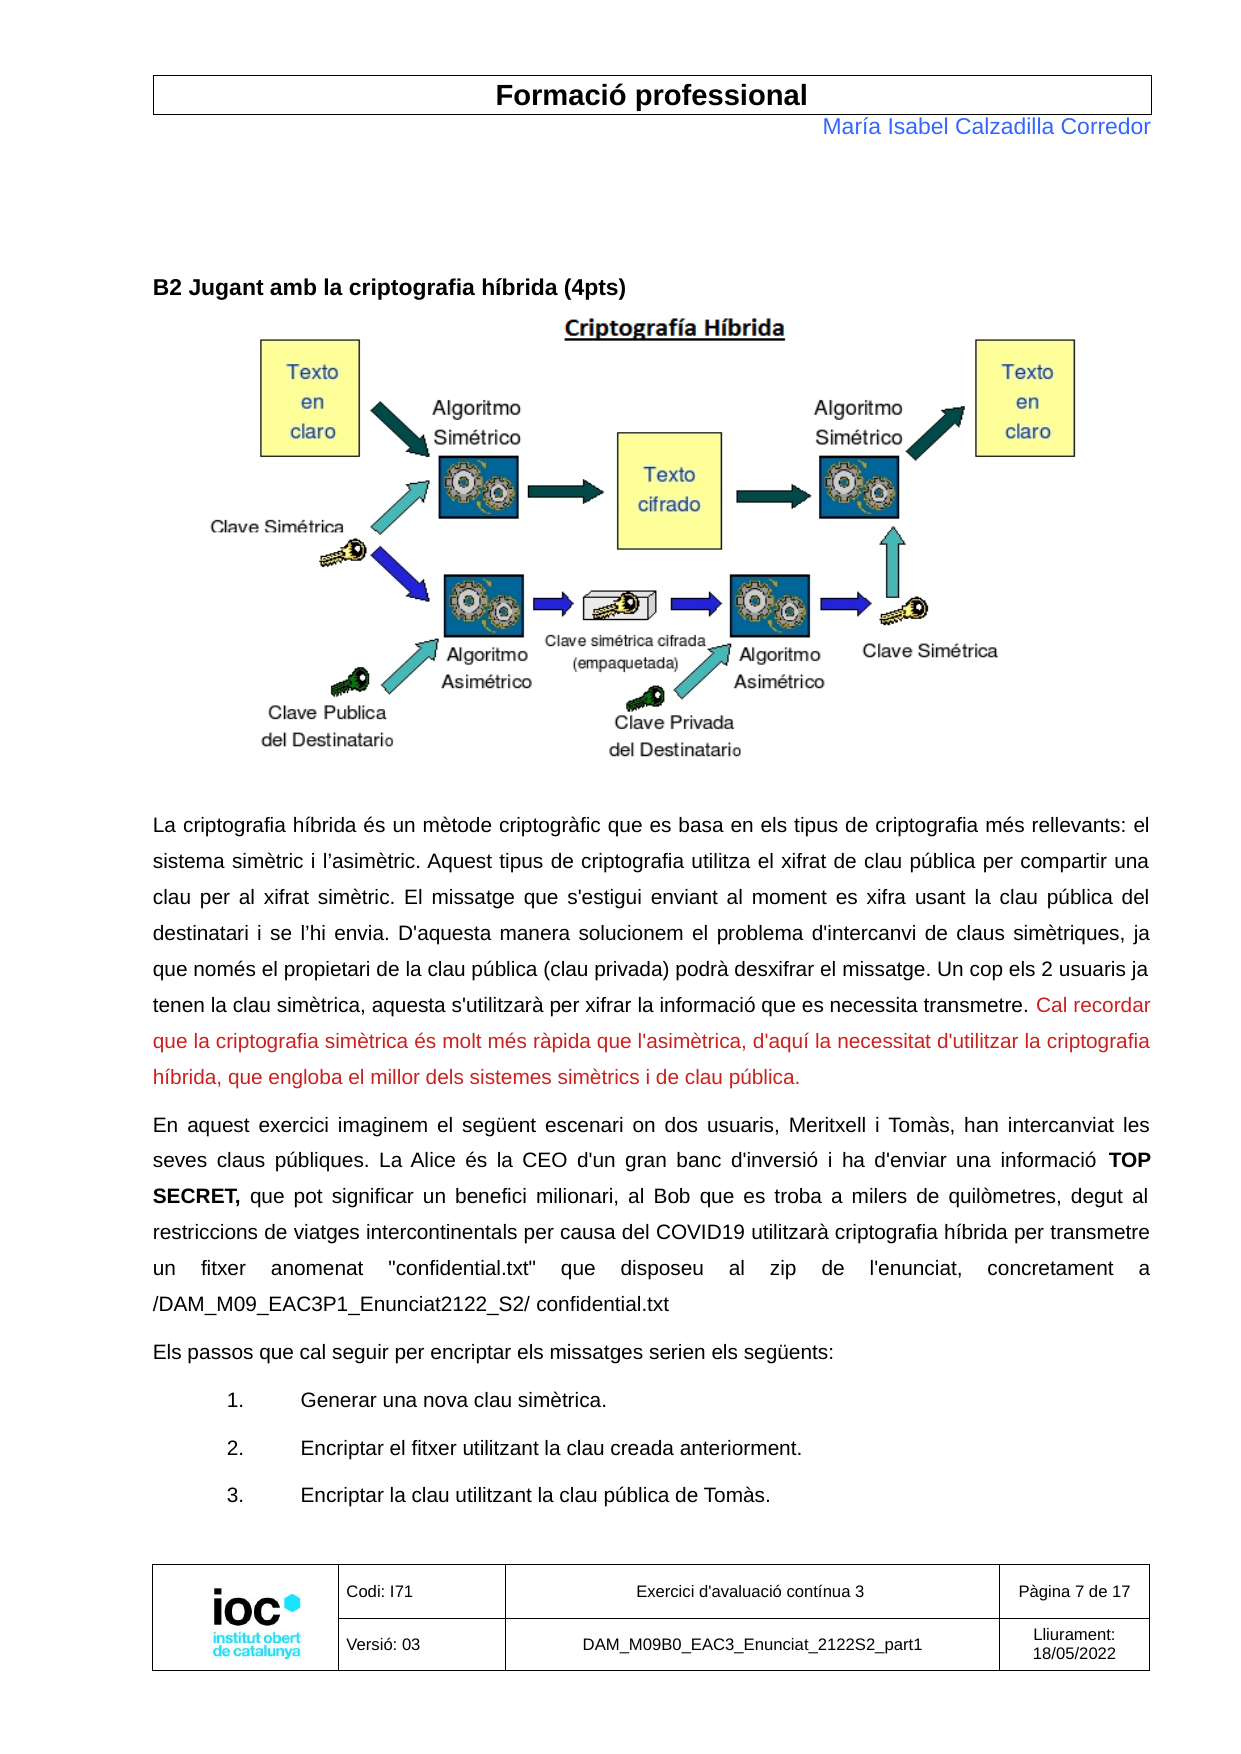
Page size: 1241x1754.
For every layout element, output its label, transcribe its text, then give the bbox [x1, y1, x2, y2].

text En aquest exercici imaginem el següent escenari on dos usuaris, Meritxell i Tomàs, han intercanviat les seves claus públiques. La Alice és la CEO d'un gran banc d'inversió i ha d'enviar una informació TOP SECRET, que pot significar un benefici milionari, al Bob que es troba a milers de quilòmetres, degut al restriccions de viatges intercontinentals per causa del COVID19 utilitzarà criptografia híbrida per transmetre un fitxer anomenat "confidential.txt" que disposeu al zip de l'enunciat, concretament a /DAM_M09_EAC3P1_Enunciat2122_S2/ confidential.txt [153, 1112, 1151, 1316]
picture [200, 1574, 314, 1670]
text La criptografia híbrida és un mètode criptogràfic que es basa en els tipus de criptografia més rellevants: el sistema simètric i l’asimètric. Aquest tipus de criptografia utilitza el xifrat de clau pública per compartir una clau per al xifrat simètric. El missatge que s'estigui enviant al moment es xifra usant la clau pública del destinatari i se l’hi envia. D'aquesta manera solucionem el problema d'intercanvi de claus simètriques, ja que només el propietari de la clau pública (clau privada) podrà desxifrar el missatge. Un cop els 2 usuaris ja tenen la clau simètrica, aquesta s'utilitzarà per xifrar la informació que es necessita transmetre. Cal recordar que la criptografia simètrica és molt més ràpida que l'asimètrica, d'aquí la necessitat d'utilitzar la criptografia híbrida, que engloba el millor dels sistemes simètrics i de clau pública. [153, 813, 1151, 1088]
picture [200, 300, 1104, 781]
text B2 Jugant amb la criptografia híbrida (4pts) [153, 274, 1151, 300]
list Encriptar la clau utilitzant la clau pública de Tomàs. [227, 1483, 1151, 1507]
text Els passos que cal seguir per encriptar els missatges serien els següents: [153, 1340, 1151, 1364]
list Generar una nova clau simètrica. [227, 1388, 1151, 1412]
list Encriptar el fitxer utilitzant la clau creada anteriorment. [227, 1436, 1151, 1459]
